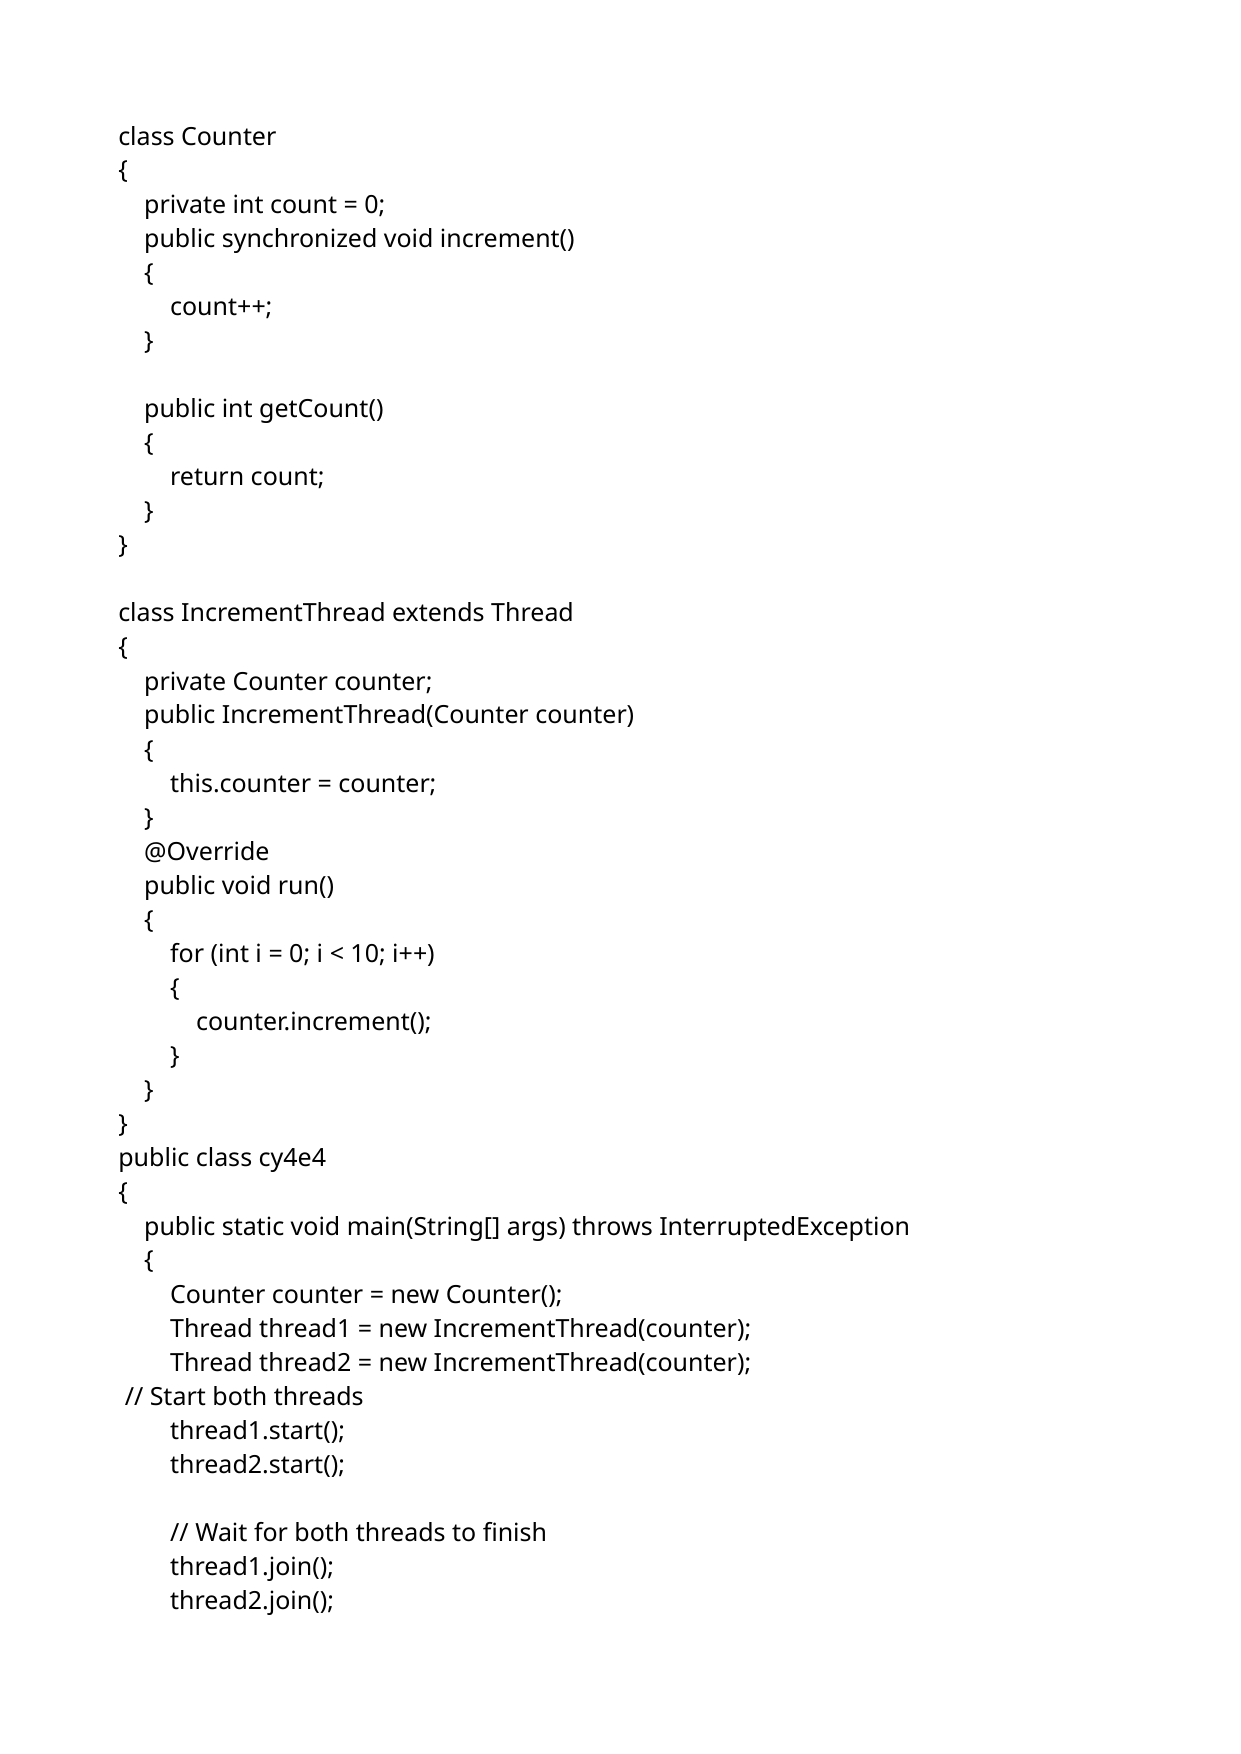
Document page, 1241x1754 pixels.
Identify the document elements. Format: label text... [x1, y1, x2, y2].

text { [118, 970, 1122, 1004]
text } [118, 1106, 1122, 1140]
text } [118, 493, 1122, 527]
text class IncrementThread extends Thread [118, 595, 1122, 629]
text return count; [118, 459, 1122, 493]
text { [118, 152, 1122, 186]
text { [118, 254, 1122, 288]
text @Override [118, 833, 1122, 867]
text Thread thread2 = new IncrementThread(counter); [118, 1344, 1122, 1378]
text } [118, 527, 1122, 561]
text { [118, 731, 1122, 765]
text } [118, 799, 1122, 833]
text counter.increment(); [118, 1004, 1122, 1038]
text this.counter = counter; [118, 765, 1122, 799]
text { [118, 1242, 1122, 1276]
text public IncrementThread(Counter counter) [118, 697, 1122, 731]
text thread2.join(); [118, 1583, 1122, 1617]
text public static void main(String[] args) throws InterruptedException [118, 1208, 1122, 1242]
text thread1.start(); [118, 1412, 1122, 1447]
text count++; [118, 288, 1122, 322]
text } [118, 1072, 1122, 1106]
text public class cy4e4 [118, 1140, 1122, 1174]
text class Counter [118, 118, 1122, 152]
text private int count = 0; [118, 186, 1122, 220]
text { [118, 902, 1122, 936]
text // Start both threads [118, 1378, 1122, 1412]
text public void run() [118, 867, 1122, 902]
text public int getCount() [118, 391, 1122, 425]
text thread1.join(); [118, 1549, 1122, 1583]
text { [118, 425, 1122, 459]
text for (int i = 0; i < 10; i++) [118, 936, 1122, 970]
text private Counter counter; [118, 663, 1122, 697]
text Counter counter = new Counter(); [118, 1276, 1122, 1310]
text } [118, 322, 1122, 357]
text Thread thread1 = new IncrementThread(counter); [118, 1310, 1122, 1344]
text thread2.start(); [118, 1447, 1122, 1481]
text { [118, 1174, 1122, 1208]
text // Wait for both threads to finish [118, 1515, 1122, 1549]
text public synchronized void increment() [118, 220, 1122, 254]
text { [118, 629, 1122, 663]
text } [118, 1038, 1122, 1072]
